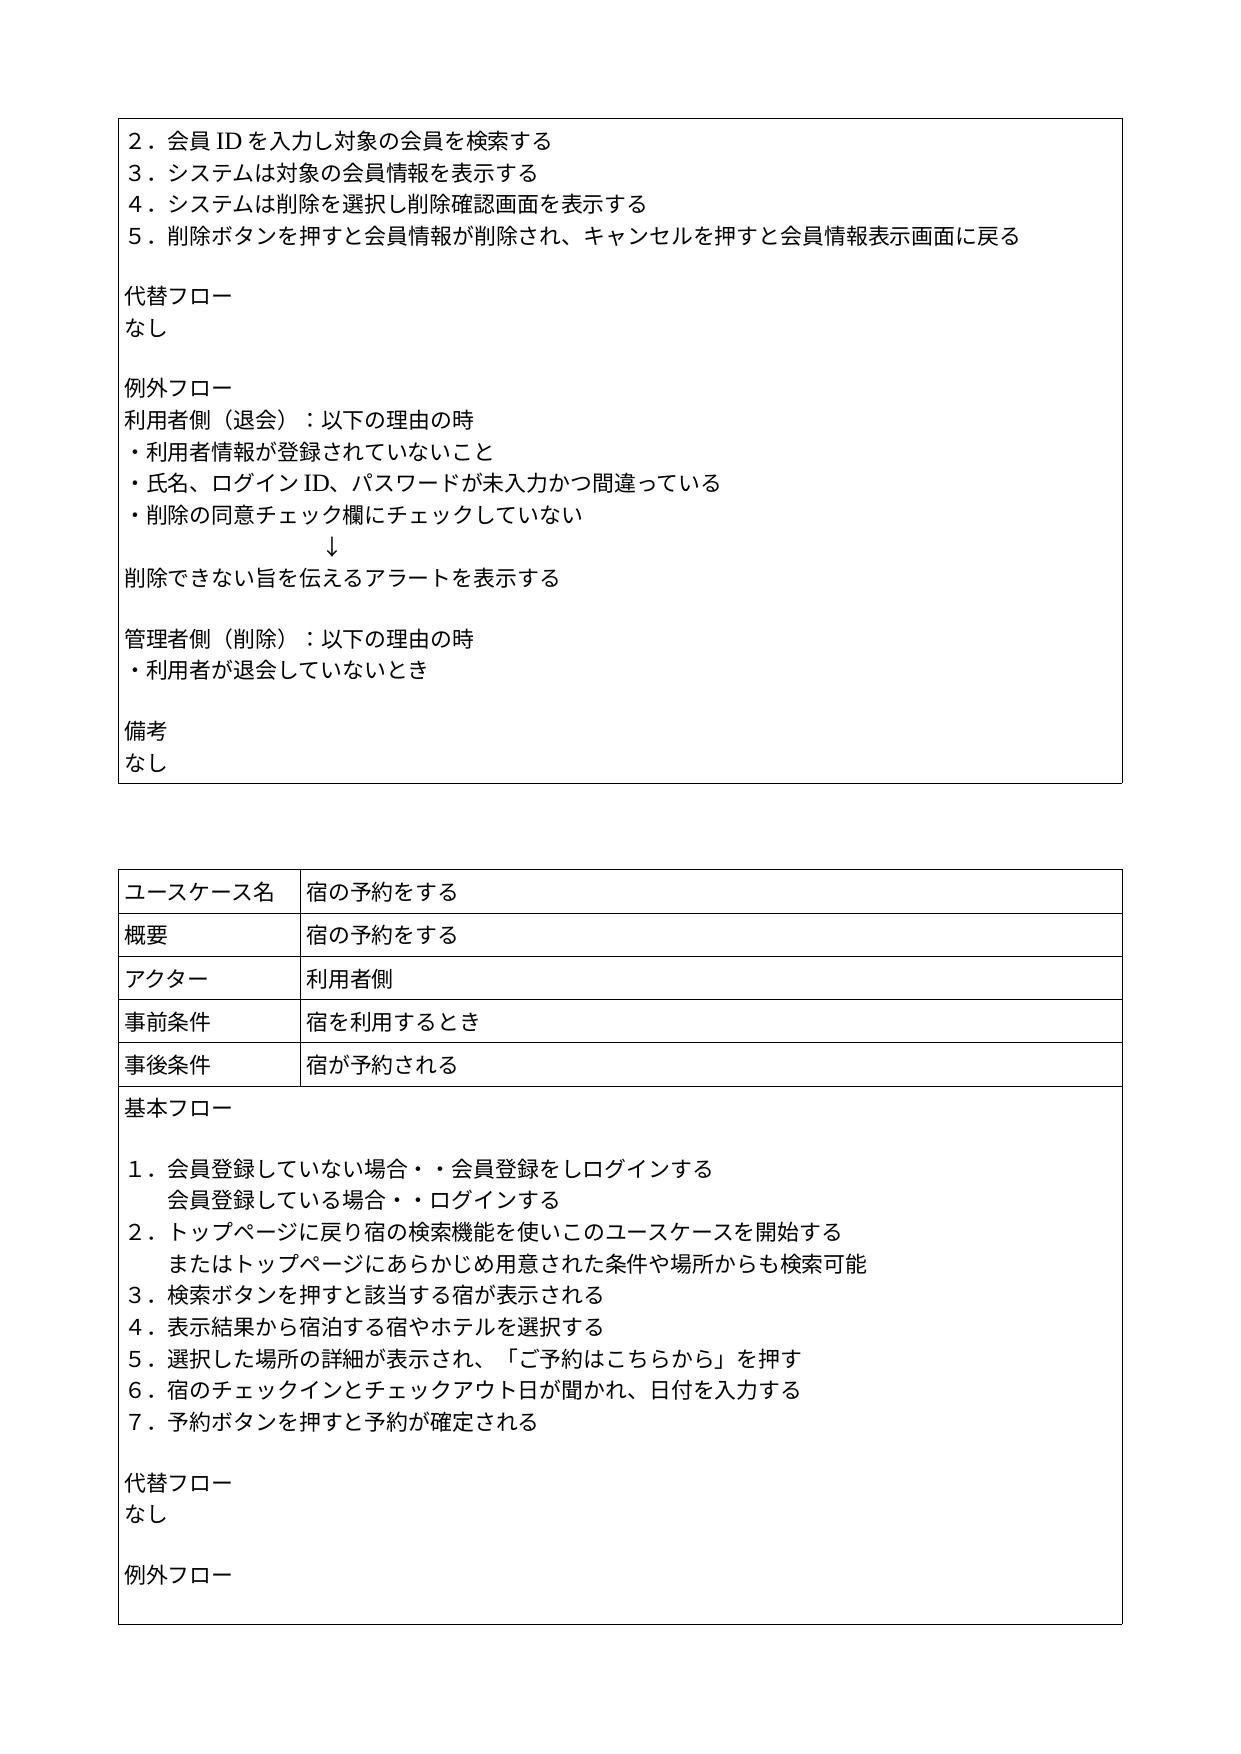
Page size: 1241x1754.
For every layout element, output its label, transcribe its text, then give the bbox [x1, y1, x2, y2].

table_cell 宿を利用するとき [301, 1000, 1122, 1042]
table_cell 宿が予約される [301, 1043, 1122, 1086]
table_header 宿の予約をする [301, 870, 1122, 913]
table_header ユースケース名 [119, 870, 300, 913]
table_header 基本フロー １．会員登録していない場合・・会員登録をしログインする 会員登録している場合・・ログインする ２．トップページに戻り宿の検索機能を使いこのユースケースを開始する またはトップページにあらかじめ用意された条件や場所からも検索可能 ３．検索ボタンを押すと該当する宿が表示される ４．表示結果から宿泊する宿やホテルを選択する ５．選択した場所の詳細が表示され、「ご予約はこちらから」を押す ６．宿のチェックインとチェックアウト日が聞かれ、日付を入力する ７．予約ボタンを押すと予約が確定される 代替フロー なし 例外フロー [119, 1087, 1122, 1624]
table_cell 事前条件 [119, 1000, 300, 1042]
table_cell 概要 [119, 914, 300, 956]
table_cell 事後条件 [119, 1043, 300, 1086]
table_cell 宿の予約をする [301, 914, 1122, 956]
table_cell 利用者側 [301, 957, 1122, 999]
table_header ２．会員IDを入力し対象の会員を検索する ３．システムは対象の会員情報を表示する ４．システムは削除を選択し削除確認画面を表示する ５．削除ボタンを押すと会員情報が削除され、キャンセルを押すと会員情報表示画面に戻る 代替フロー なし 例外フロー 利用者側（退会）：以下の理由の時 ・利用者情報が登録されていないこと ・氏名、ログインID、パスワードが未入力かつ間違っている ・削除の同意チェック欄にチェックしていない ↓ 削除できない旨を伝えるアラートを表示する 管理者側（削除）：以下の理由の時 ・利用者が退会していないとき 備考 なし [119, 119, 1122, 783]
table_cell アクター [119, 957, 300, 999]
